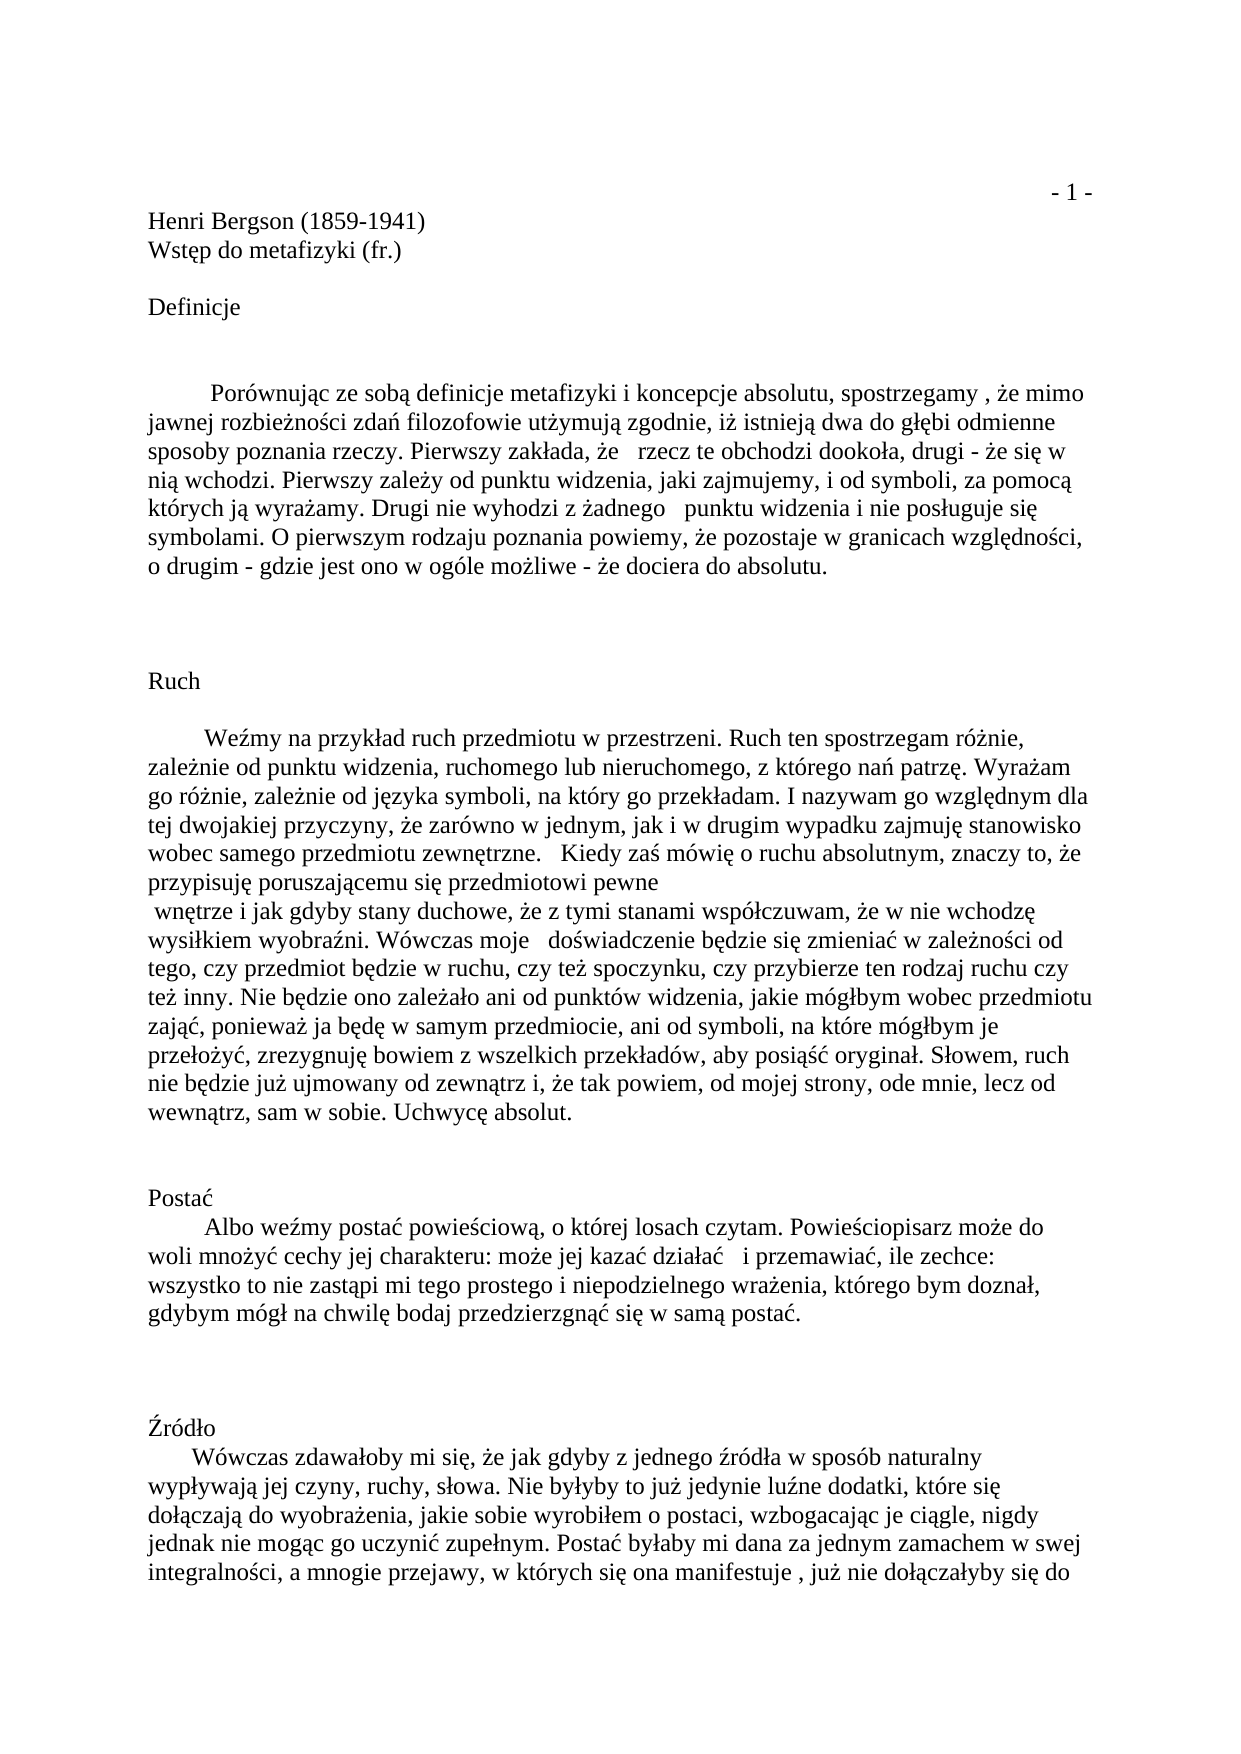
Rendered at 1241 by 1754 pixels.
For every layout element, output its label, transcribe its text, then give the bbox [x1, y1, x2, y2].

text Ruch [148, 666, 1092, 695]
text - 1 - [148, 177, 1092, 206]
text Definicje [148, 292, 1092, 321]
text Źródło [148, 1413, 1092, 1442]
text Albo weźmy postać powieściową, o której losach czytam. Powieściopisarz może do woli mnożyć cechy jej charakteru: może jej kazać działać i przemawiać, ile zechce: wszystko to nie zastąpi mi tego prostego i niepodzielnego wrażenia, którego bym doznał, gdybym mógł na chwilę bodaj przedzierzgnąć się w samą postać. [148, 1212, 1092, 1327]
text Henri Bergson (1859-1941) [148, 206, 1092, 235]
text Weźmy na przykład ruch przedmiotu w przestrzeni. Ruch ten spostrzegam różnie, zależnie od punktu widzenia, ruchomego lub nieruchomego, z którego nań patrzę. Wyrażam go różnie, zależnie od języka symboli, na który go przekładam. I nazywam go względnym dla tej dwojakiej przyczyny, że zarówno w jednym, jak i w drugim wypadku zajmuję stanowisko wobec samego przedmiotu zewnętrzne. Kiedy zaś mówię o ruchu absolutnym, znaczy to, że przypisuję poruszającemu się przedmiotowi pewne wnętrze i jak gdyby stany duchowe, że z tymi stanami współczuwam, że w nie wchodzę wysiłkiem wyobraźni. Wówczas moje doświadczenie będzie się zmieniać w zależności od tego, czy przedmiot będzie w ruchu, czy też spoczynku, czy przybierze ten rodzaj ruchu czy też inny. Nie będzie ono zależało ani od punktów widzenia, jakie mógłbym wobec przedmiotu zająć, ponieważ ja będę w samym przedmiocie, ani od symboli, na które mógłbym je przełożyć, zrezygnuję bowiem z wszelkich przekładów, aby posiąść oryginał. Słowem, ruch nie będzie już ujmowany od zewnątrz i, że tak powiem, od mojej strony, ode mnie, lecz od wewnątrz, sam w sobie. Uchwycę absolut. [148, 723, 1092, 1126]
text Wówczas zdawałoby mi się, że jak gdyby z jednego źródła w sposób naturalny wypływają jej czyny, ruchy, słowa. Nie byłyby to już jedynie luźne dodatki, które się dołączają do wyobrażenia, jakie sobie wyrobiłem o postaci, wzbogacając je ciągle, nigdy jednak nie mogąc go uczynić zupełnym. Postać byłaby mi dana za jednym zamachem w swej integralności, a mnogie przejawy, w których się ona manifestuje , już nie dołączałyby się do [148, 1442, 1092, 1586]
text Postać [148, 1183, 1092, 1212]
text Wstęp do metafizyki (fr.) [148, 235, 1092, 263]
text Porównując ze sobą definicje metafizyki i koncepcje absolutu, spostrzegamy , że mimo jawnej rozbieżności zdań filozofowie utżymują zgodnie, iż istnieją dwa do głębi odmienne sposoby poznania rzeczy. Pierwszy zakłada, że rzecz te obchodzi dookoła, drugi - że się w nią wchodzi. Pierwszy zależy od punktu widzenia, jaki zajmujemy, i od symboli, za pomocą których ją wyrażamy. Drugi nie wyhodzi z żadnego punktu widzenia i nie posługuje się symbolami. O pierwszym rodzaju poznania powiemy, że pozostaje w granicach względności, o drugim - gdzie jest ono w ogóle możliwe - że dociera do absolutu. [148, 378, 1092, 580]
